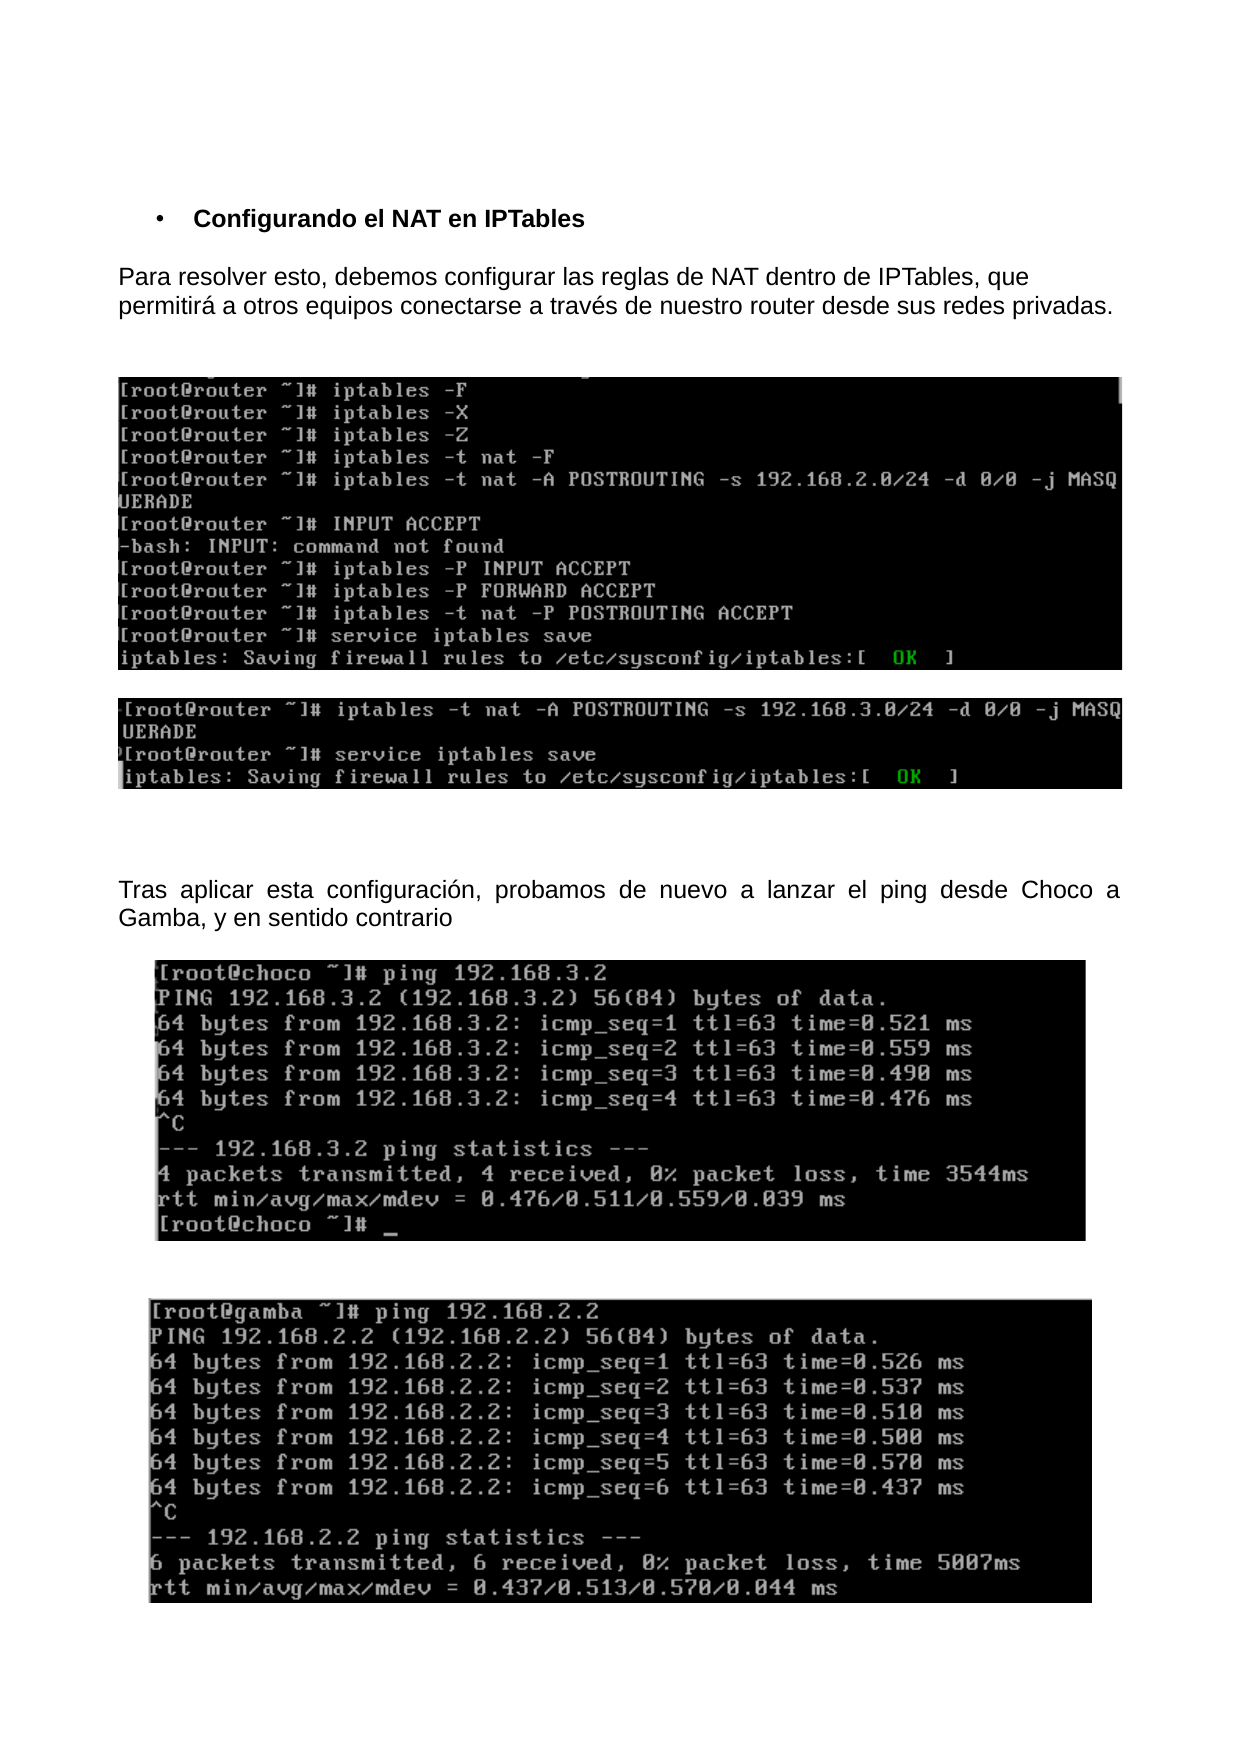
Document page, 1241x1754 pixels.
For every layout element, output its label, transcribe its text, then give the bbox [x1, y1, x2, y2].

picture [118, 698, 1123, 789]
text Tras aplicar esta configuración, probamos de nuevo a lanzar el ping desde Choco a Gamba, y en sentido contrario [118, 874, 1122, 932]
list Configurando el NAT en IPTables [156, 204, 1122, 233]
picture [148, 1298, 1092, 1603]
picture [154, 960, 1086, 1241]
picture [118, 377, 1123, 670]
text Para resolver esto, debemos configurar las reglas de NAT dentro de IPTables, que permitirá a otros equipos conectarse a través de nuestro router desde sus redes privadas. [118, 262, 1122, 319]
